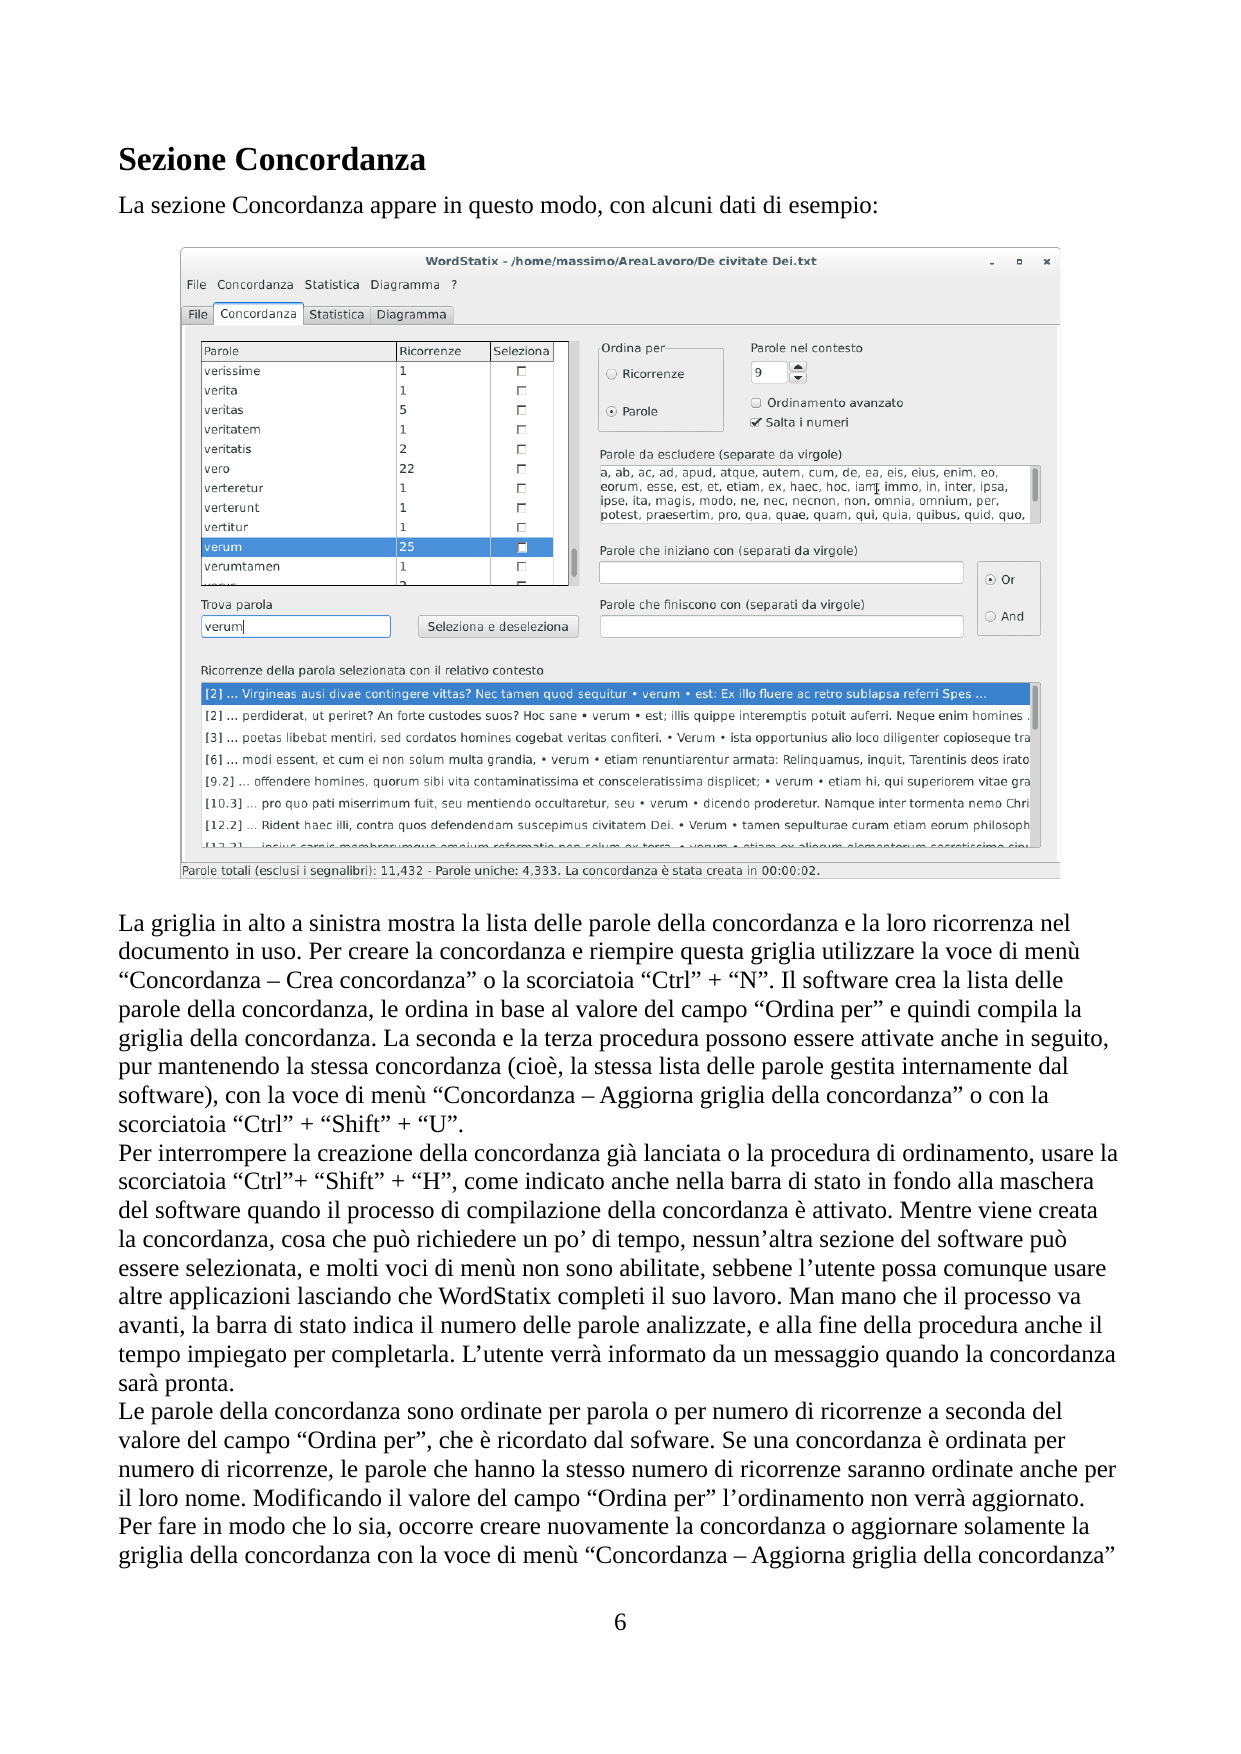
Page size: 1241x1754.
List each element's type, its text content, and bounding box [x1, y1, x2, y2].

picture [180, 247, 1060, 879]
text Le parole della concordanza sono ordinate per parola o per numero di ricorrenze a seconda del valore del campo “Ordina per”, che è ricordato dal sofware. Se una concordanza è ordinata per numero di ricorrenze, le parole che hanno la stesso numero di ricorrenze saranno ordinate anche per il loro nome. Modificando il valore del campo “Ordina per” l’ordinamento non verrà aggiornato. Per fare in modo che lo sia, occorre creare nuovamente la concordanza o aggiornare solamente la griglia della concordanza con la voce di menù “Concordanza – Aggiorna griglia della concordanza” [118, 1396, 1122, 1569]
subtitle Sezione Concordanza [118, 139, 1122, 178]
text Per interrompere la creazione della concordanza già lanciata o la procedura di ordinamento, usare la scorciatoia “Ctrl”+ “Shift” + “H”, come indicato anche nella barra di stato in fondo alla maschera del software quando il processo di compilazione della concordanza è attivato. Mentre viene creata la concordanza, cosa che può richiedere un po’ di tempo, nessun’altra sezione del software può essere selezionata, e molti voci di menù non sono abilitate, sebbene l’utente possa comunque usare altre applicazioni lasciando che WordStatix completi il suo lavoro. Man mano che il processo va avanti, la barra di stato indica il numero delle parole analizzate, e alla fine della procedura anche il tempo impiegato per completarla. L’utente verrà informato da un messaggio quando la concordanza sarà pronta. [118, 1138, 1122, 1396]
text La griglia in alto a sinistra mostra la lista delle parole della concordanza e la loro ricorrenza nel documento in uso. Per creare la concordanza e riempire questa griglia utilizzare la voce di menù “Concordanza – Crea concordanza” o la scorciatoia “Ctrl” + “N”. Il software crea la lista delle parole della concordanza, le ordina in base al valore del campo “Ordina per” e quindi compila la griglia della concordanza. La seconda e la terza procedura possono essere attivate anche in seguito, pur mantenendo la stessa concordanza (cioè, la stessa lista delle parole gestita internamente dal software), con la voce di menù “Concordanza – Aggiorna griglia della concordanza” o con la scorciatoia “Ctrl” + “Shift” + “U”. [118, 908, 1122, 1138]
text La sezione Concordanza appare in questo modo, con alcuni dati di esempio: [118, 190, 1122, 219]
